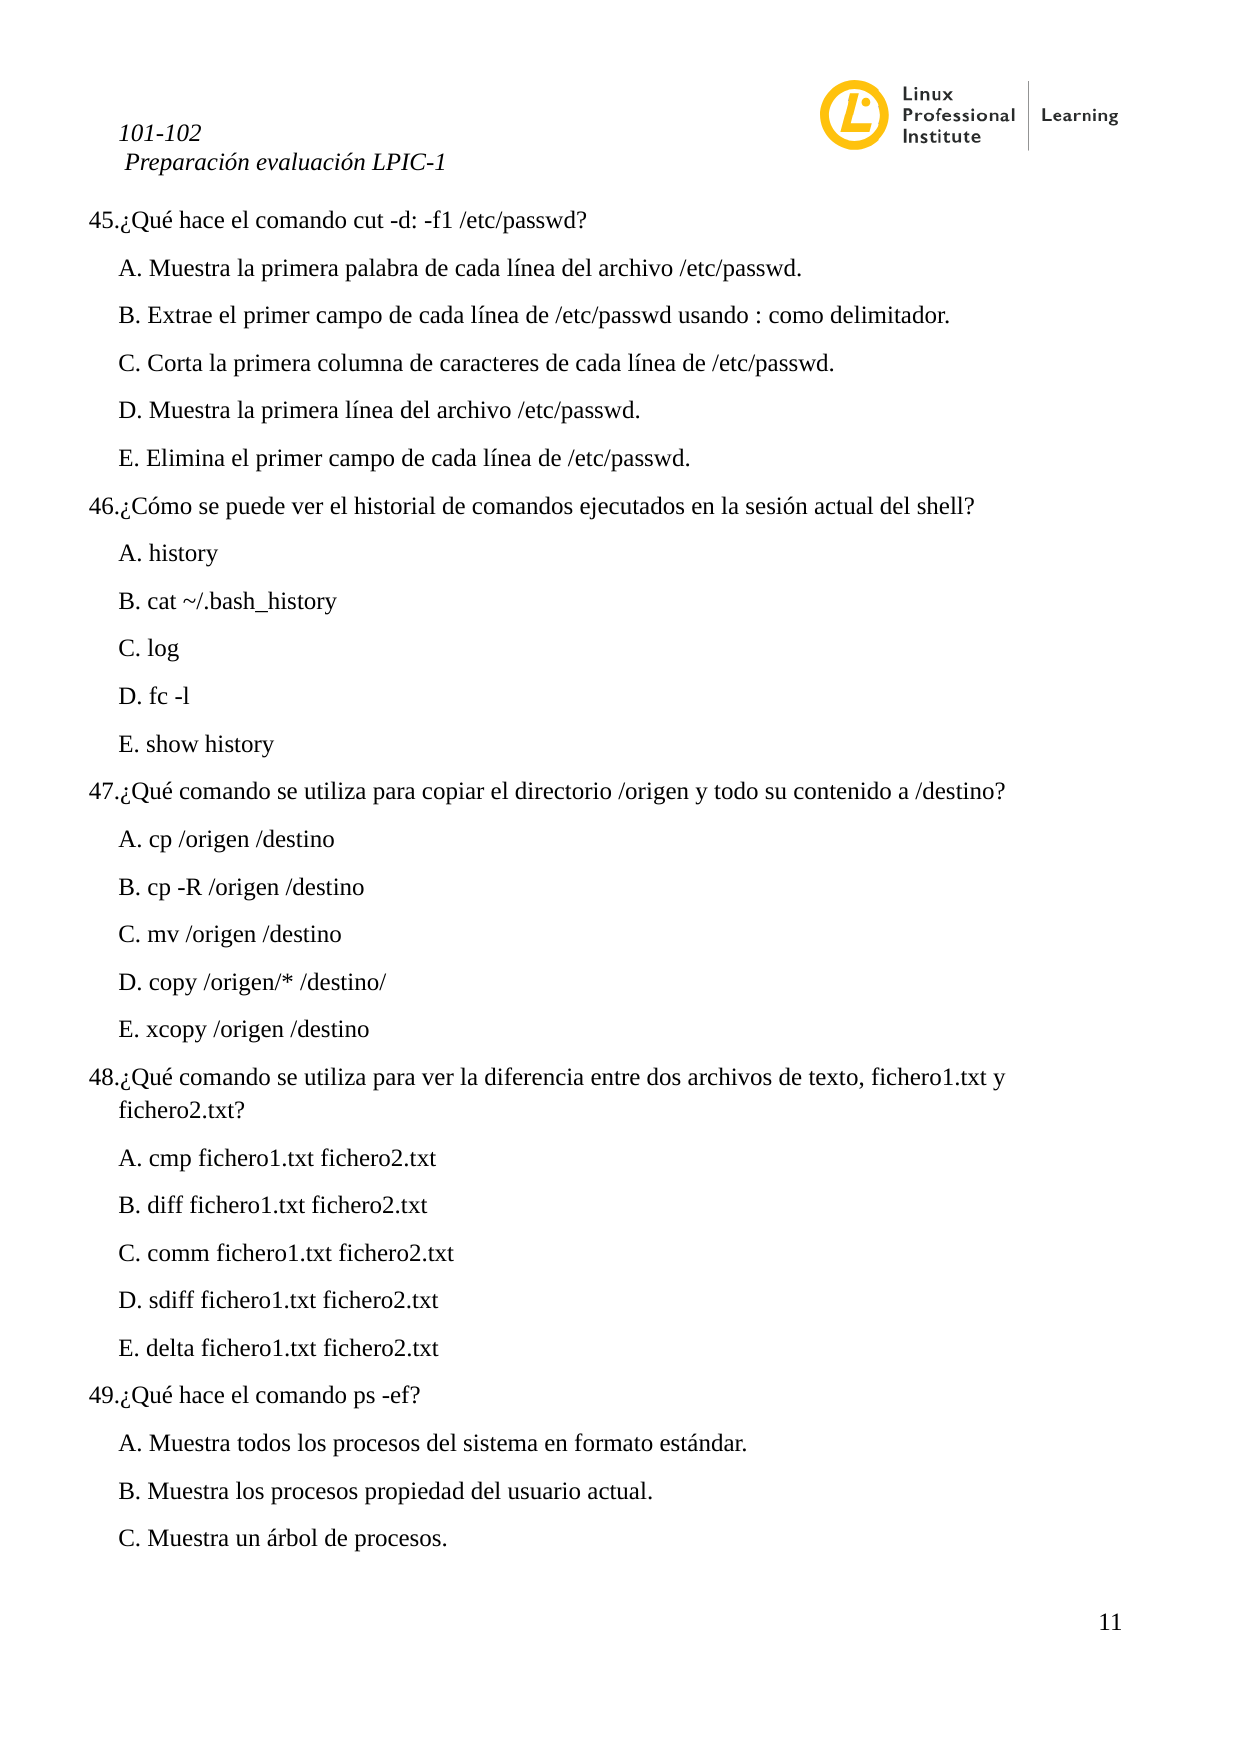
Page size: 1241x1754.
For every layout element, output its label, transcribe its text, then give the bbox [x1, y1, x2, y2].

list D. Muestra la primera línea del archivo /etc/passwd. [118, 396, 1122, 424]
list A. Muestra todos los procesos del sistema en formato estándar. [118, 1428, 1122, 1457]
list B. Extrae el primer campo de cada línea de /etc/passwd usando : como delimitador. [118, 300, 1122, 329]
list A. cp /origen /destino [118, 824, 1122, 853]
list E. xcopy /origen /destino [118, 1014, 1122, 1043]
list ¿Qué hace el comando ps -ef? [118, 1381, 1122, 1409]
list A. cmp fichero1.txt fichero2.txt [118, 1143, 1122, 1171]
list E. delta fichero1.txt fichero2.txt [118, 1333, 1122, 1362]
list ¿Qué comando se utiliza para copiar el directorio /origen y todo su contenido a /destino? [118, 776, 1122, 805]
list C. log [118, 633, 1122, 662]
list B. cat ~/.bash_history [118, 586, 1122, 615]
list ¿Qué hace el comando cut -d: -f1 /etc/passwd? [118, 205, 1122, 234]
list A. history [118, 538, 1122, 567]
list D. copy /origen/* /destino/ [118, 967, 1122, 996]
list C. mv /origen /destino [118, 919, 1122, 948]
list D. sdiff fichero1.txt fichero2.txt [118, 1285, 1122, 1314]
picture [819, 79, 1119, 151]
list C. Corta la primera columna de caracteres de cada línea de /etc/passwd. [118, 348, 1122, 377]
list E. Elimina el primer campo de cada línea de /etc/passwd. [118, 443, 1122, 472]
list E. show history [118, 729, 1122, 757]
list B. diff fichero1.txt fichero2.txt [118, 1190, 1122, 1219]
list C. comm fichero1.txt fichero2.txt [118, 1238, 1122, 1267]
list B. cp -R /origen /destino [118, 872, 1122, 900]
list B. Muestra los procesos propiedad del usuario actual. [118, 1476, 1122, 1504]
list ¿Qué comando se utiliza para ver la diferencia entre dos archivos de texto, fichero1.txt y fichero2.txt? [118, 1062, 1122, 1124]
list D. fc -l [118, 681, 1122, 710]
list ¿Cómo se puede ver el historial de comandos ejecutados en la sesión actual del shell? [118, 491, 1122, 519]
list C. Muestra un árbol de procesos. [118, 1523, 1122, 1552]
list A. Muestra la primera palabra de cada línea del archivo /etc/passwd. [118, 253, 1122, 281]
